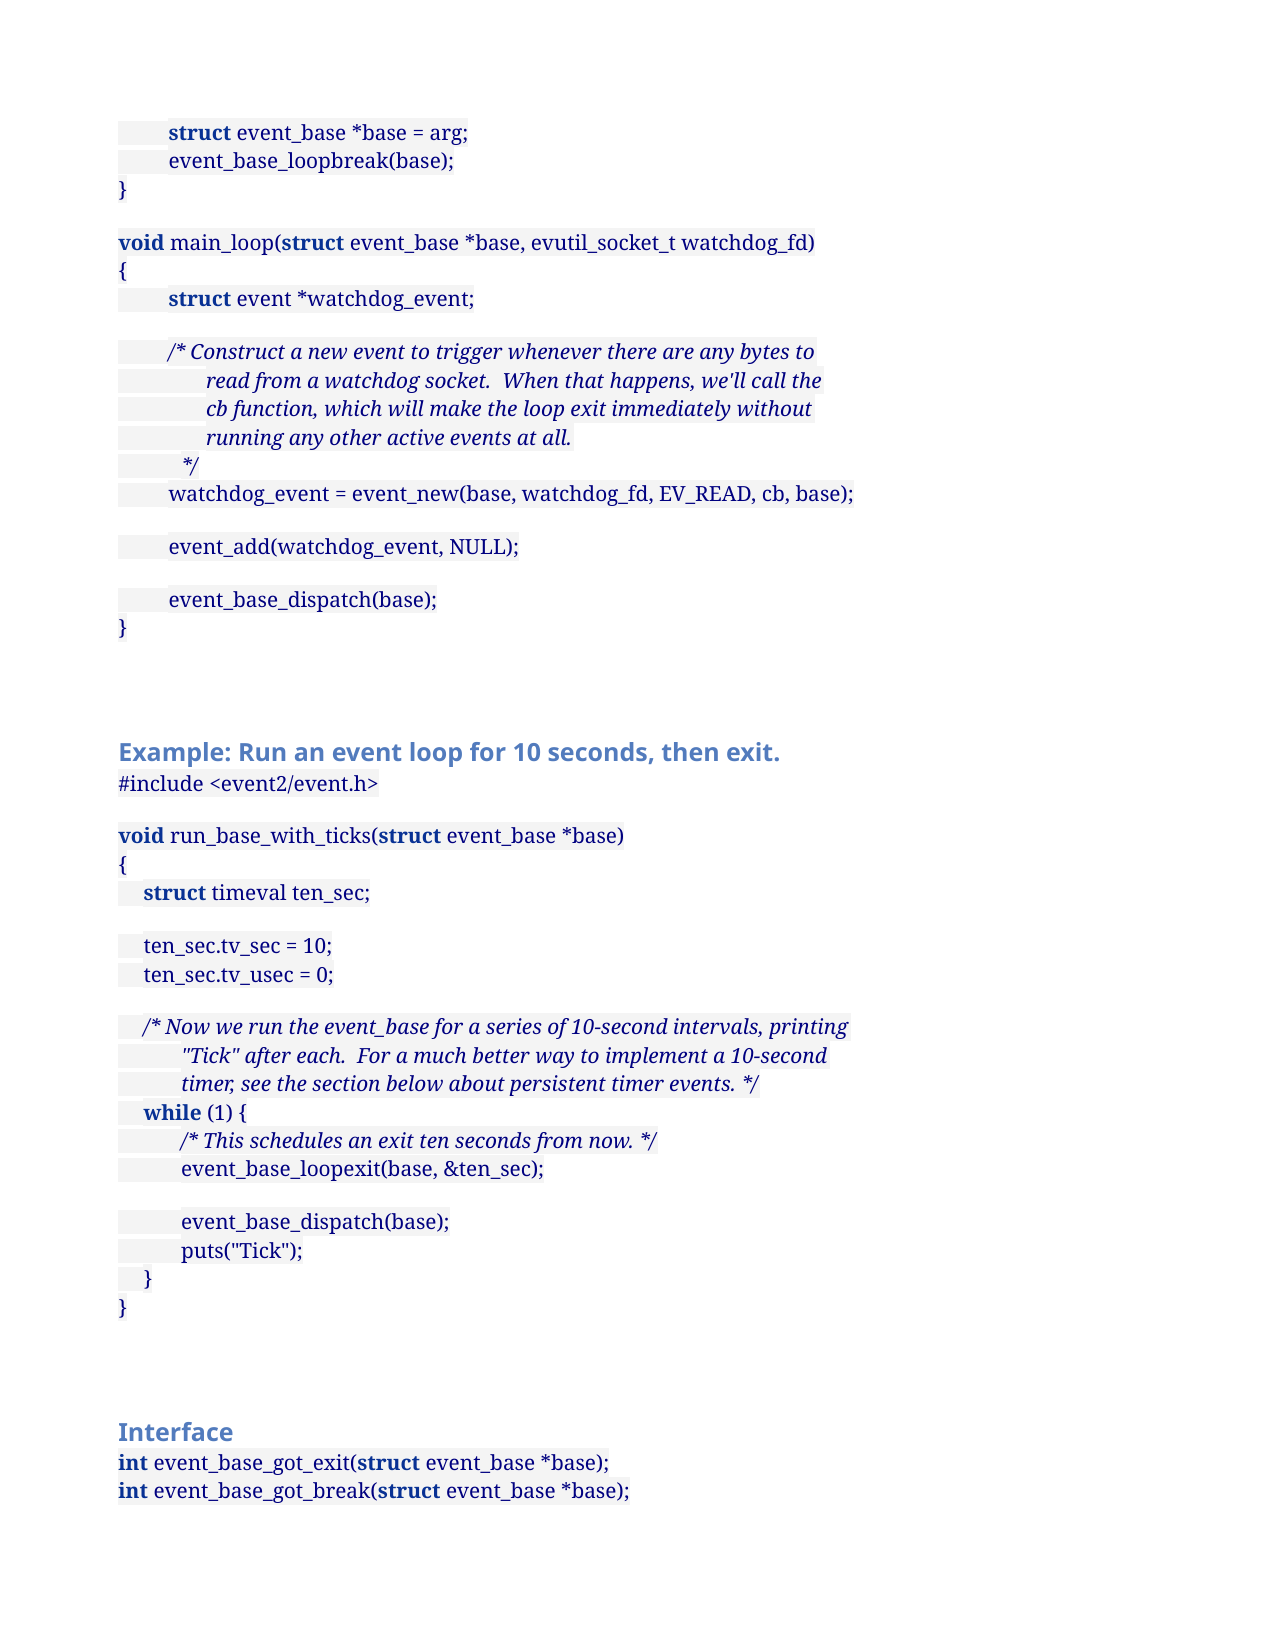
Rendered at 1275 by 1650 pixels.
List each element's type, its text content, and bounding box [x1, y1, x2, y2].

text ten_sec.tv_usec = 0; [118, 960, 1157, 988]
text } [118, 175, 1157, 203]
text Interface [118, 1414, 1157, 1448]
text { [118, 850, 1157, 878]
text running any other active events at all. [118, 423, 1157, 451]
text event_base_loopexit(base, &ten_sec); [118, 1154, 1157, 1183]
text void run_base_with_ticks(struct event_base *base) [118, 822, 1157, 850]
text { [118, 256, 1157, 284]
text struct event_base *base = arg; [118, 118, 1157, 147]
text } [118, 613, 1157, 642]
text } [118, 1264, 1157, 1293]
text while (1) { [118, 1098, 1157, 1126]
text "Tick" after each. For a much better way to implement a 10-second [118, 1041, 1157, 1069]
text read from a watchdog socket. When that happens, we'll call the [118, 366, 1157, 394]
text ten_sec.tv_sec = 10; [118, 931, 1157, 960]
text void main_loop(struct event_base *base, evutil_socket_t watchdog_fd) [118, 228, 1157, 256]
text int event_base_got_break(struct event_base *base); [118, 1477, 1157, 1505]
text } [118, 1293, 1157, 1321]
text event_base_loopbreak(base); [118, 147, 1157, 175]
text event_add(watchdog_event, NULL); [118, 532, 1157, 561]
text int event_base_got_exit(struct event_base *base); [118, 1448, 1157, 1477]
text Example: Run an event loop for 10 seconds, then exit. [118, 735, 1157, 769]
text struct timeval ten_sec; [118, 878, 1157, 907]
text watchdog_event = event_new(base, watchdog_fd, EV_READ, cb, base); [118, 479, 1157, 508]
text /* This schedules an exit ten seconds from now. */ [118, 1126, 1157, 1154]
text */ [118, 451, 1157, 479]
text puts("Tick"); [118, 1236, 1157, 1264]
text event_base_dispatch(base); [118, 1207, 1157, 1236]
text struct event *watchdog_event; [118, 284, 1157, 313]
text /* Construct a new event to trigger whenever there are any bytes to [118, 337, 1157, 366]
text /* Now we run the event_base for a series of 10-second intervals, printing [118, 1012, 1157, 1041]
text #include <event2/event.h> [118, 769, 1157, 797]
text cb function, which will make the loop exit immediately without [118, 394, 1157, 423]
text timer, see the section below about persistent timer events. */ [118, 1069, 1157, 1098]
text event_base_dispatch(base); [118, 585, 1157, 613]
